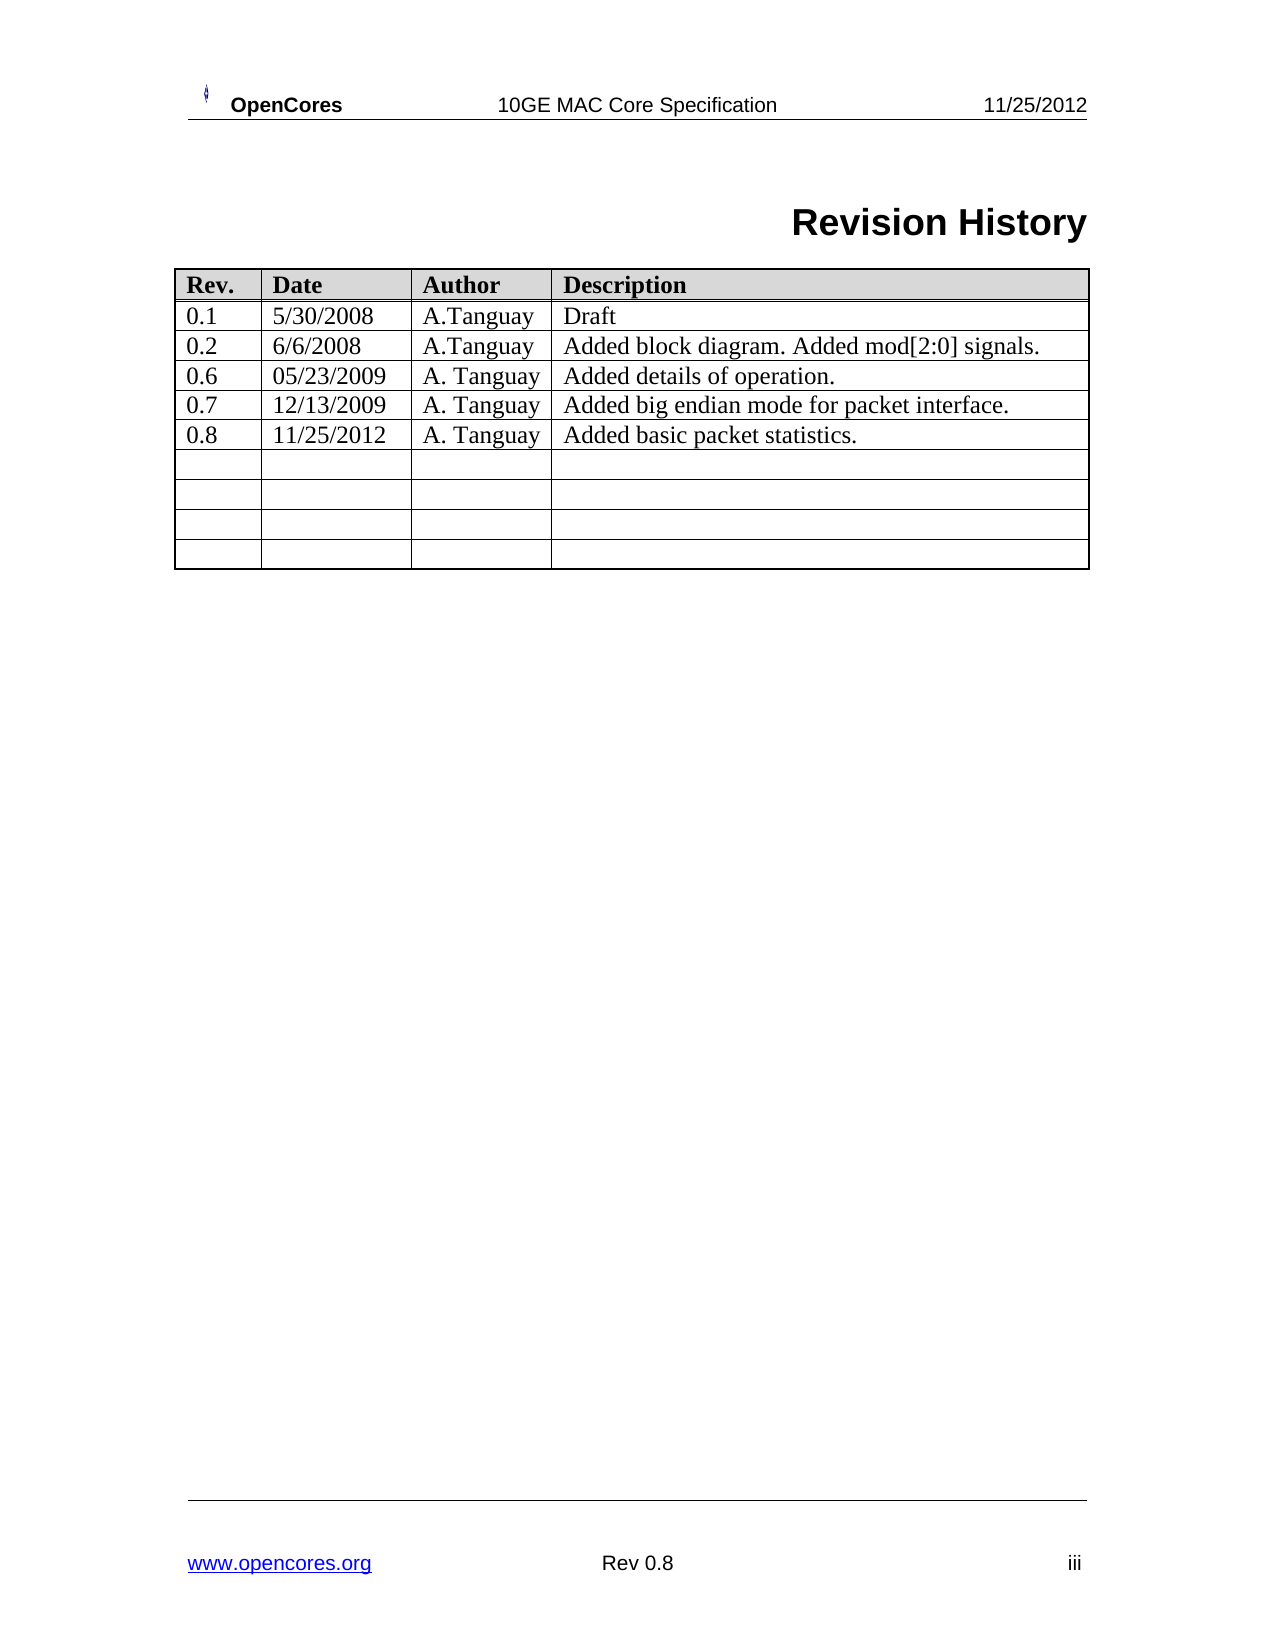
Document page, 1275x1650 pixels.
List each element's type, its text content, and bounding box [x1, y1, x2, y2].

table_cell [412, 540, 551, 568]
table_cell [176, 450, 261, 479]
table_header Author [412, 270, 551, 299]
table_cell Added big endian mode for packet interface. [552, 391, 1088, 419]
text Revision History [188, 200, 1087, 243]
table_cell [412, 450, 551, 479]
table_cell [552, 480, 1088, 509]
table_cell Added block diagram. Added mod[2:0] signals. [552, 331, 1088, 360]
table_cell A.Tanguay [412, 302, 551, 330]
table_cell 0.6 [176, 361, 261, 389]
table_cell 0.8 [176, 420, 261, 449]
table_cell [552, 510, 1088, 538]
table_cell [176, 540, 261, 568]
table_cell [176, 480, 261, 509]
table_cell A. Tanguay [412, 391, 551, 419]
table_cell A.Tanguay [412, 331, 551, 360]
table_cell 0.2 [176, 331, 261, 360]
table_cell 05/23/2009 [262, 361, 411, 389]
table_cell [412, 480, 551, 509]
table_header Description [552, 270, 1088, 299]
table_cell 6/6/2008 [262, 331, 411, 360]
table_cell 5/30/2008 [262, 302, 411, 330]
table_cell [262, 540, 411, 568]
table_header Date [262, 270, 411, 299]
table_cell Draft [552, 302, 1088, 330]
table_cell [552, 450, 1088, 479]
table_cell [176, 510, 261, 538]
table_cell [262, 510, 411, 538]
table_cell [262, 450, 411, 479]
table_cell 0.1 [176, 302, 261, 330]
table_cell A. Tanguay [412, 420, 551, 449]
table_cell A. Tanguay [412, 361, 551, 389]
table_cell [262, 480, 411, 509]
table_cell 11/25/2012 [262, 420, 411, 449]
table_cell 0.7 [176, 391, 261, 419]
table_cell [552, 540, 1088, 568]
table_cell 12/13/2009 [262, 391, 411, 419]
table_cell Added details of operation. [552, 361, 1088, 389]
table_cell [412, 510, 551, 538]
table_header Rev. [176, 270, 261, 299]
table_cell Added basic packet statistics. [552, 420, 1088, 449]
